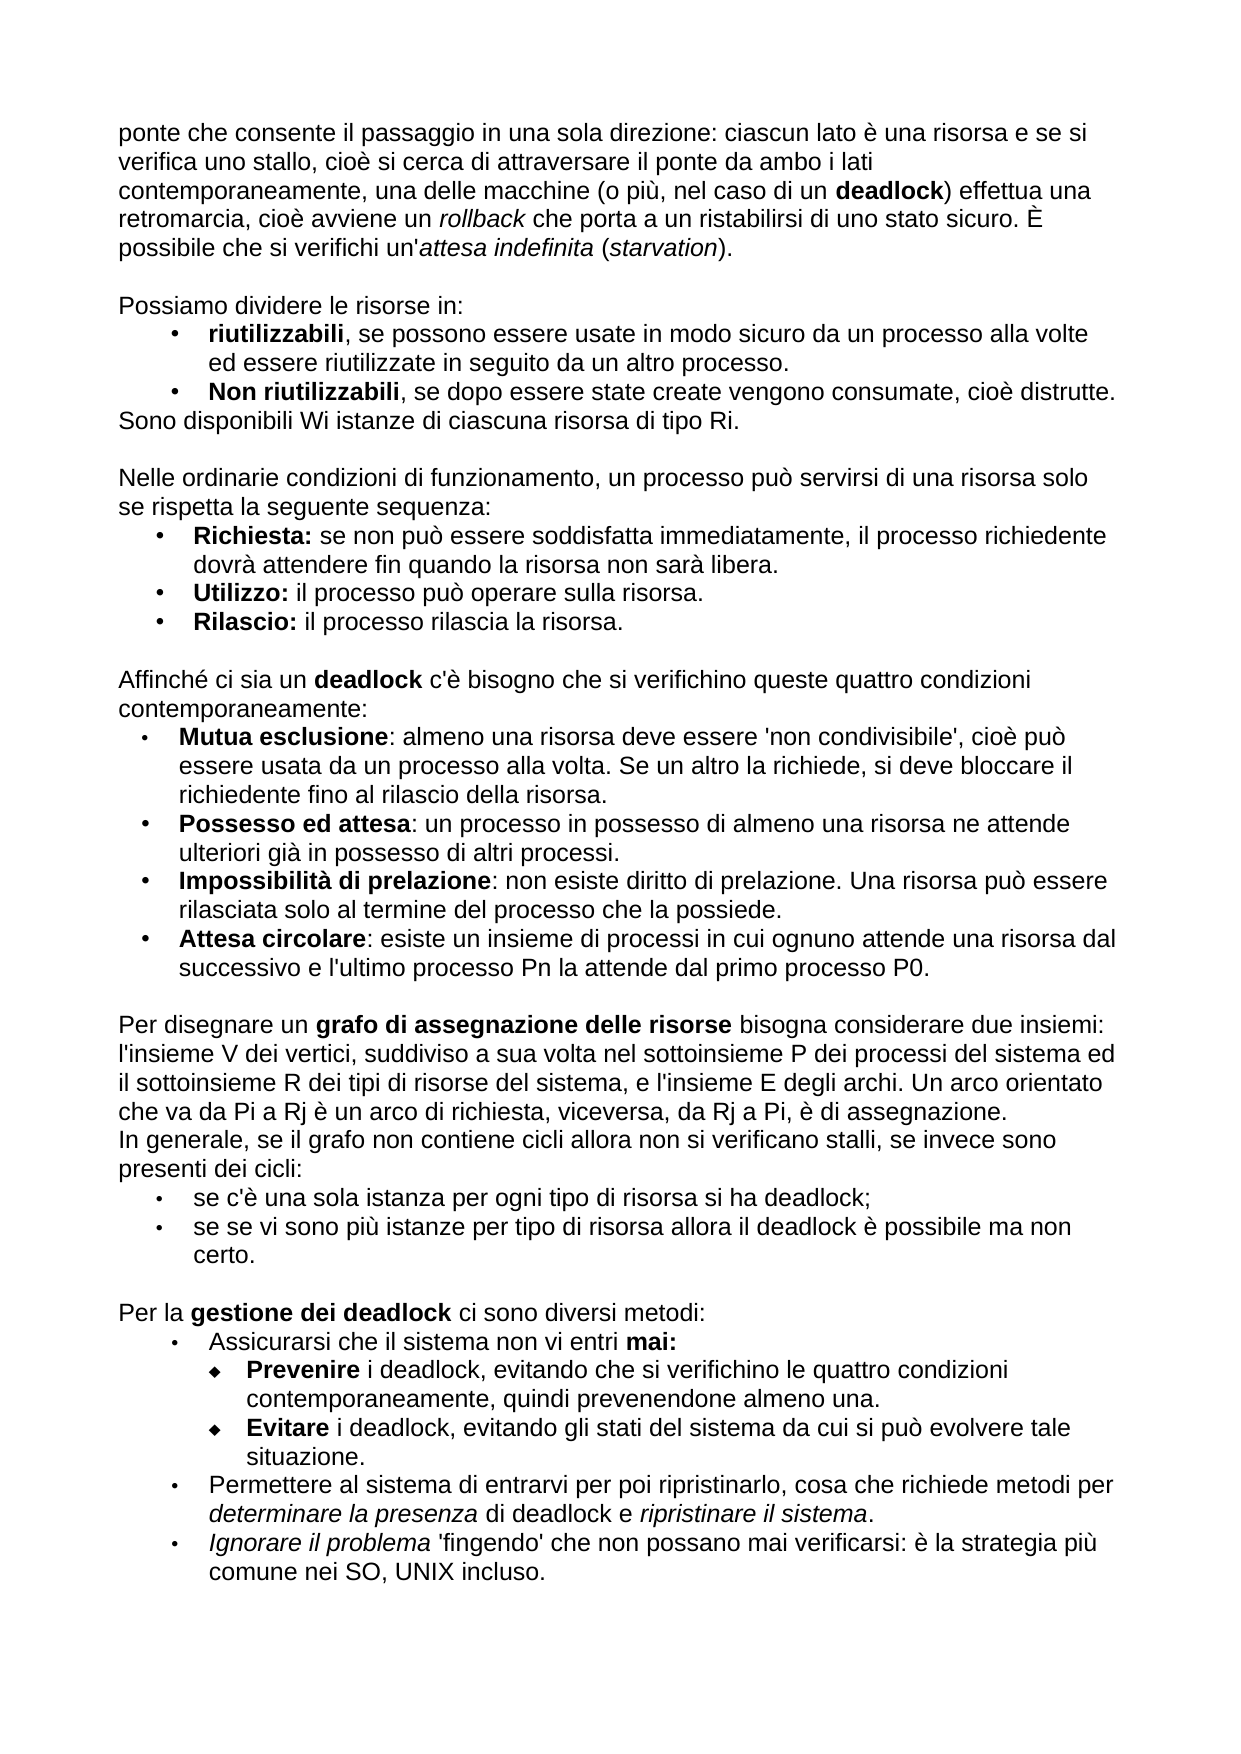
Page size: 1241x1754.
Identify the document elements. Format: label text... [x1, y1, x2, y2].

text Per la gestione dei deadlock ci sono diversi metodi: [118, 1298, 1122, 1326]
list Rilascio: il processo rilascia la risorsa. [156, 607, 1122, 636]
list se se vi sono più istanze per tipo di risorsa allora il deadlock è possibile ma non certo. [156, 1211, 1122, 1269]
list Mutua esclusione: almeno una risorsa deve essere 'non condivisibile', cioè può essere usata da un processo alla volta. Se un altro la richiede, si deve bloccare il richiedente fino al rilascio della risorsa. [141, 722, 1122, 809]
list Impossibilità di prelazione: non esiste diritto di prelazione. Una risorsa può essere rilasciata solo al termine del processo che la possiede. [141, 866, 1122, 924]
text Per disegnare un grafo di assegnazione delle risorse bisogna considerare due insiemi: l'insieme V dei vertici, suddiviso a sua volta nel sottoinsieme P dei processi del sistema ed il sottoinsieme R dei tipi di risorse del sistema, e l'insieme E degli archi. Un arco orientato che va da Pi a Rj è un arco di richiesta, viceversa, da Rj a Pi, è di assegnazione. [118, 1010, 1122, 1125]
list Richiesta: se non può essere soddisfatta immediatamente, il processo richiedente dovrà attendere fin quando la risorsa non sarà libera. [156, 521, 1122, 578]
text Sono disponibili Wi istanze di ciascuna risorsa di tipo Ri. [118, 406, 1122, 434]
list Prevenire i deadlock, evitando che si verifichino le quattro condizioni contemporaneamente, quindi prevenendone almeno una. [209, 1355, 1122, 1413]
list Attesa circolare: esiste un insieme di processi in cui ognuno attende una risorsa dal successivo e l'ultimo processo Pn la attende dal primo processo P0. [141, 924, 1122, 981]
list Possesso ed attesa: un processo in possesso di almeno una risorsa ne attende ulteriori già in possesso di altri processi. [141, 809, 1122, 866]
text Nelle ordinarie condizioni di funzionamento, un processo può servirsi di una risorsa solo se rispetta la seguente sequenza: [118, 463, 1122, 521]
list Assicurarsi che il sistema non vi entri mai: [171, 1326, 1122, 1355]
list Ignorare il problema 'fingendo' che non possano mai verificarsi: è la strategia più comune nei SO, UNIX incluso. [171, 1528, 1122, 1585]
list Permettere al sistema di entrarvi per poi ripristinarlo, cosa che richiede metodi per determinare la presenza di deadlock e ripristinare il sistema. [171, 1470, 1122, 1528]
text Possiamo dividere le risorse in: [118, 291, 1122, 319]
text In generale, se il grafo non contiene cicli allora non si verificano stalli, se invece sono presenti dei cicli: [118, 1125, 1122, 1183]
list Non riutilizzabili, se dopo essere state create vengono consumate, cioè distrutte. [171, 377, 1122, 406]
list Evitare i deadlock, evitando gli stati del sistema da cui si può evolvere tale situazione. [209, 1413, 1122, 1470]
text ponte che consente il passaggio in una sola direzione: ciascun lato è una risorsa e se si verifica uno stallo, cioè si cerca di attraversare il ponte da ambo i lati contemporaneamente, una delle macchine (o più, nel caso di un deadlock) effettua una retromarcia, cioè avviene un rollback che porta a un ristabilirsi di uno stato sicuro. È possibile che si verifichi un'attesa indefinita (starvation). [118, 118, 1122, 262]
list Utilizzo: il processo può operare sulla risorsa. [156, 578, 1122, 607]
list se c'è una sola istanza per ogni tipo di risorsa si ha deadlock; [156, 1183, 1122, 1211]
text Affinché ci sia un deadlock c'è bisogno che si verifichino queste quattro condizioni contemporaneamente: [118, 665, 1122, 722]
list riutilizzabili, se possono essere usate in modo sicuro da un processo alla volte ed essere riutilizzate in seguito da un altro processo. [171, 319, 1122, 377]
